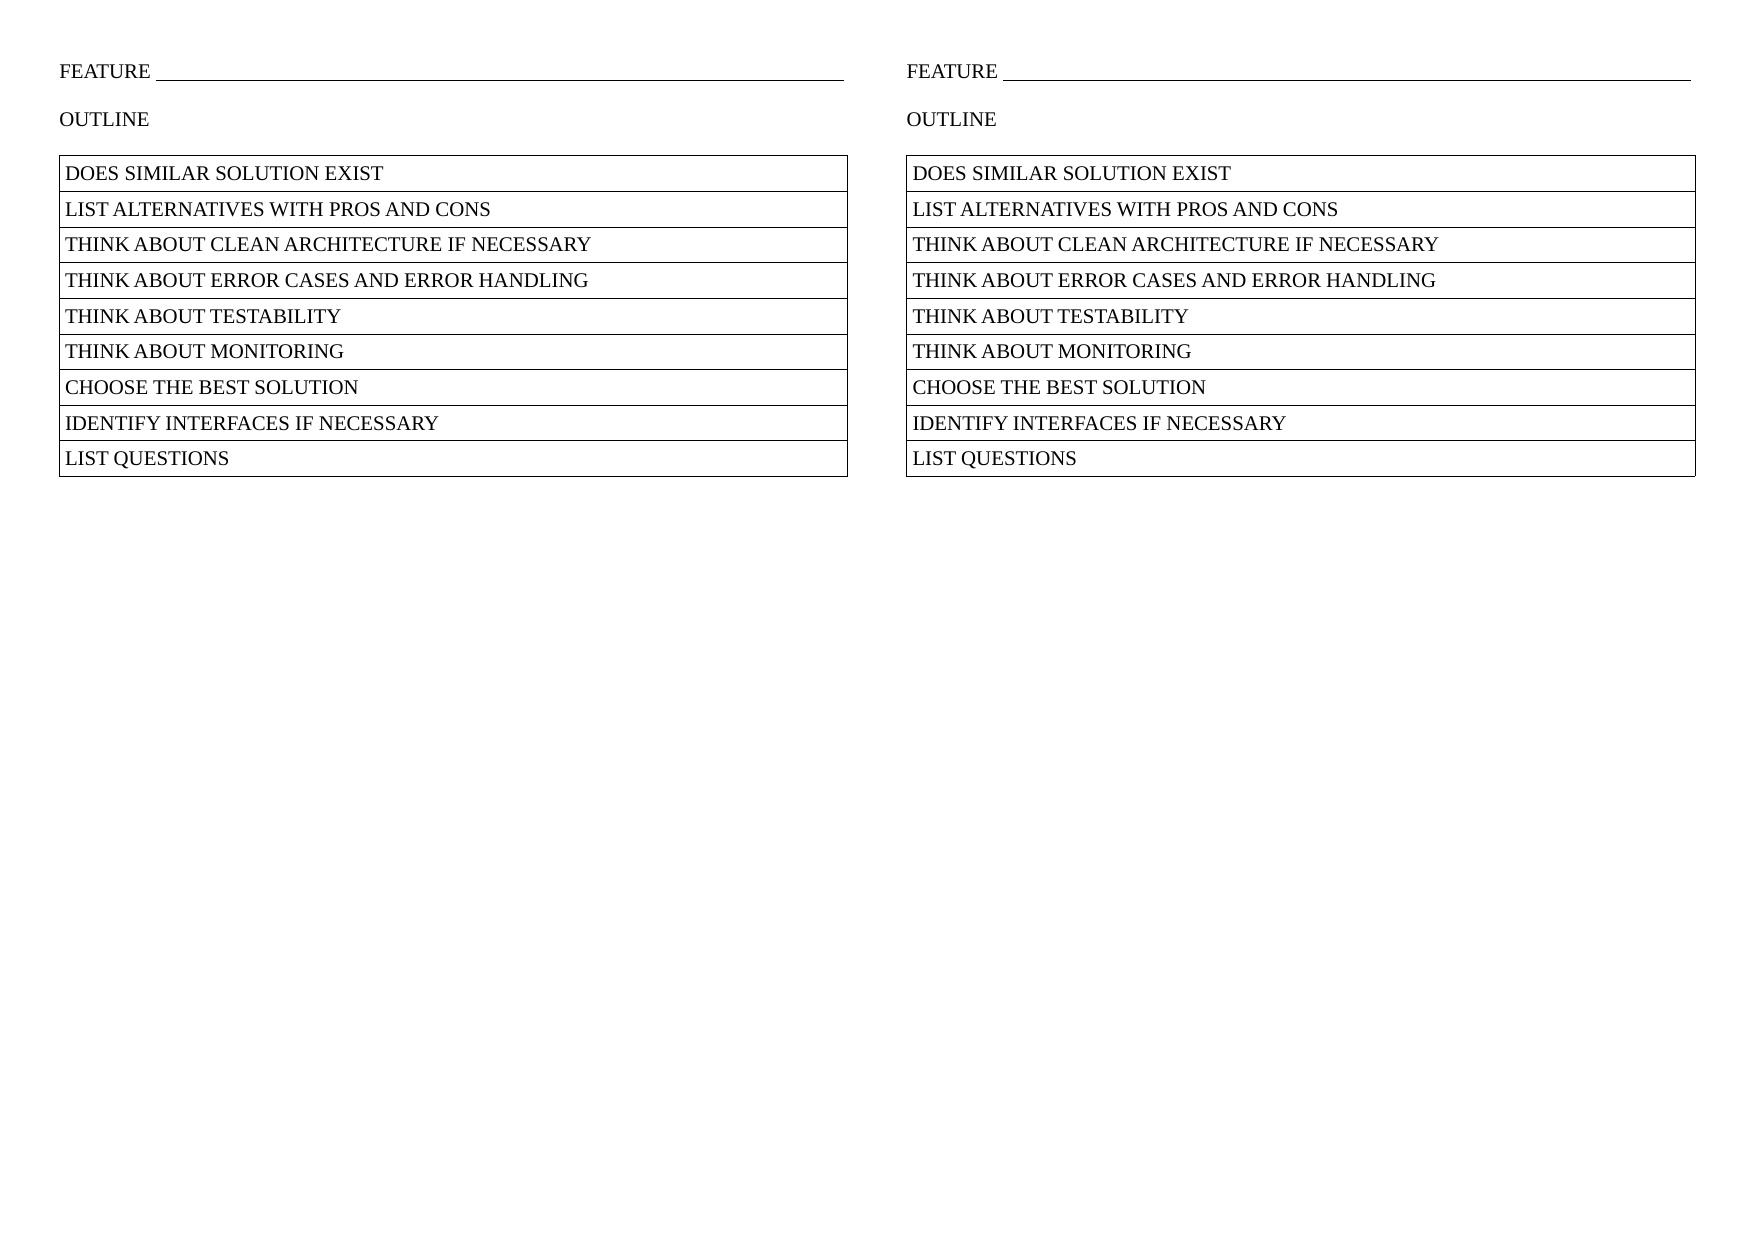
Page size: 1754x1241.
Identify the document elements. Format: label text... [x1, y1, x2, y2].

table_cell THINK ABOUT TESTABILITY [60, 299, 847, 333]
table_cell THINK ABOUT TESTABILITY [907, 299, 1695, 333]
table_cell LIST ALTERNATIVES WITH PROS AND CONS [60, 192, 847, 227]
text FEATURE [59, 59, 847, 83]
table_cell LIST QUESTIONS [907, 441, 1695, 476]
table_header DOES SIMILAR SOLUTION EXIST [60, 156, 847, 191]
table_cell THINK ABOUT MONITORING [907, 335, 1695, 369]
table_cell CHOOSE THE BEST SOLUTION [60, 370, 847, 405]
table_header DOES SIMILAR SOLUTION EXIST [907, 156, 1695, 191]
table_cell THINK ABOUT ERROR CASES AND ERROR HANDLING [60, 263, 847, 298]
table_cell IDENTIFY INTERFACES IF NECESSARY [60, 406, 847, 440]
text OUTLINE [906, 107, 1695, 131]
text FEATURE [906, 59, 1695, 83]
text OUTLINE [59, 107, 847, 131]
table_cell THINK ABOUT CLEAN ARCHITECTURE IF NECESSARY [60, 228, 847, 262]
table_cell LIST ALTERNATIVES WITH PROS AND CONS [907, 192, 1695, 227]
table_cell THINK ABOUT MONITORING [60, 335, 847, 369]
table_cell THINK ABOUT ERROR CASES AND ERROR HANDLING [907, 263, 1695, 298]
table_cell IDENTIFY INTERFACES IF NECESSARY [907, 406, 1695, 440]
table_cell LIST QUESTIONS [60, 441, 847, 476]
table_cell CHOOSE THE BEST SOLUTION [907, 370, 1695, 405]
table_cell THINK ABOUT CLEAN ARCHITECTURE IF NECESSARY [907, 228, 1695, 262]
